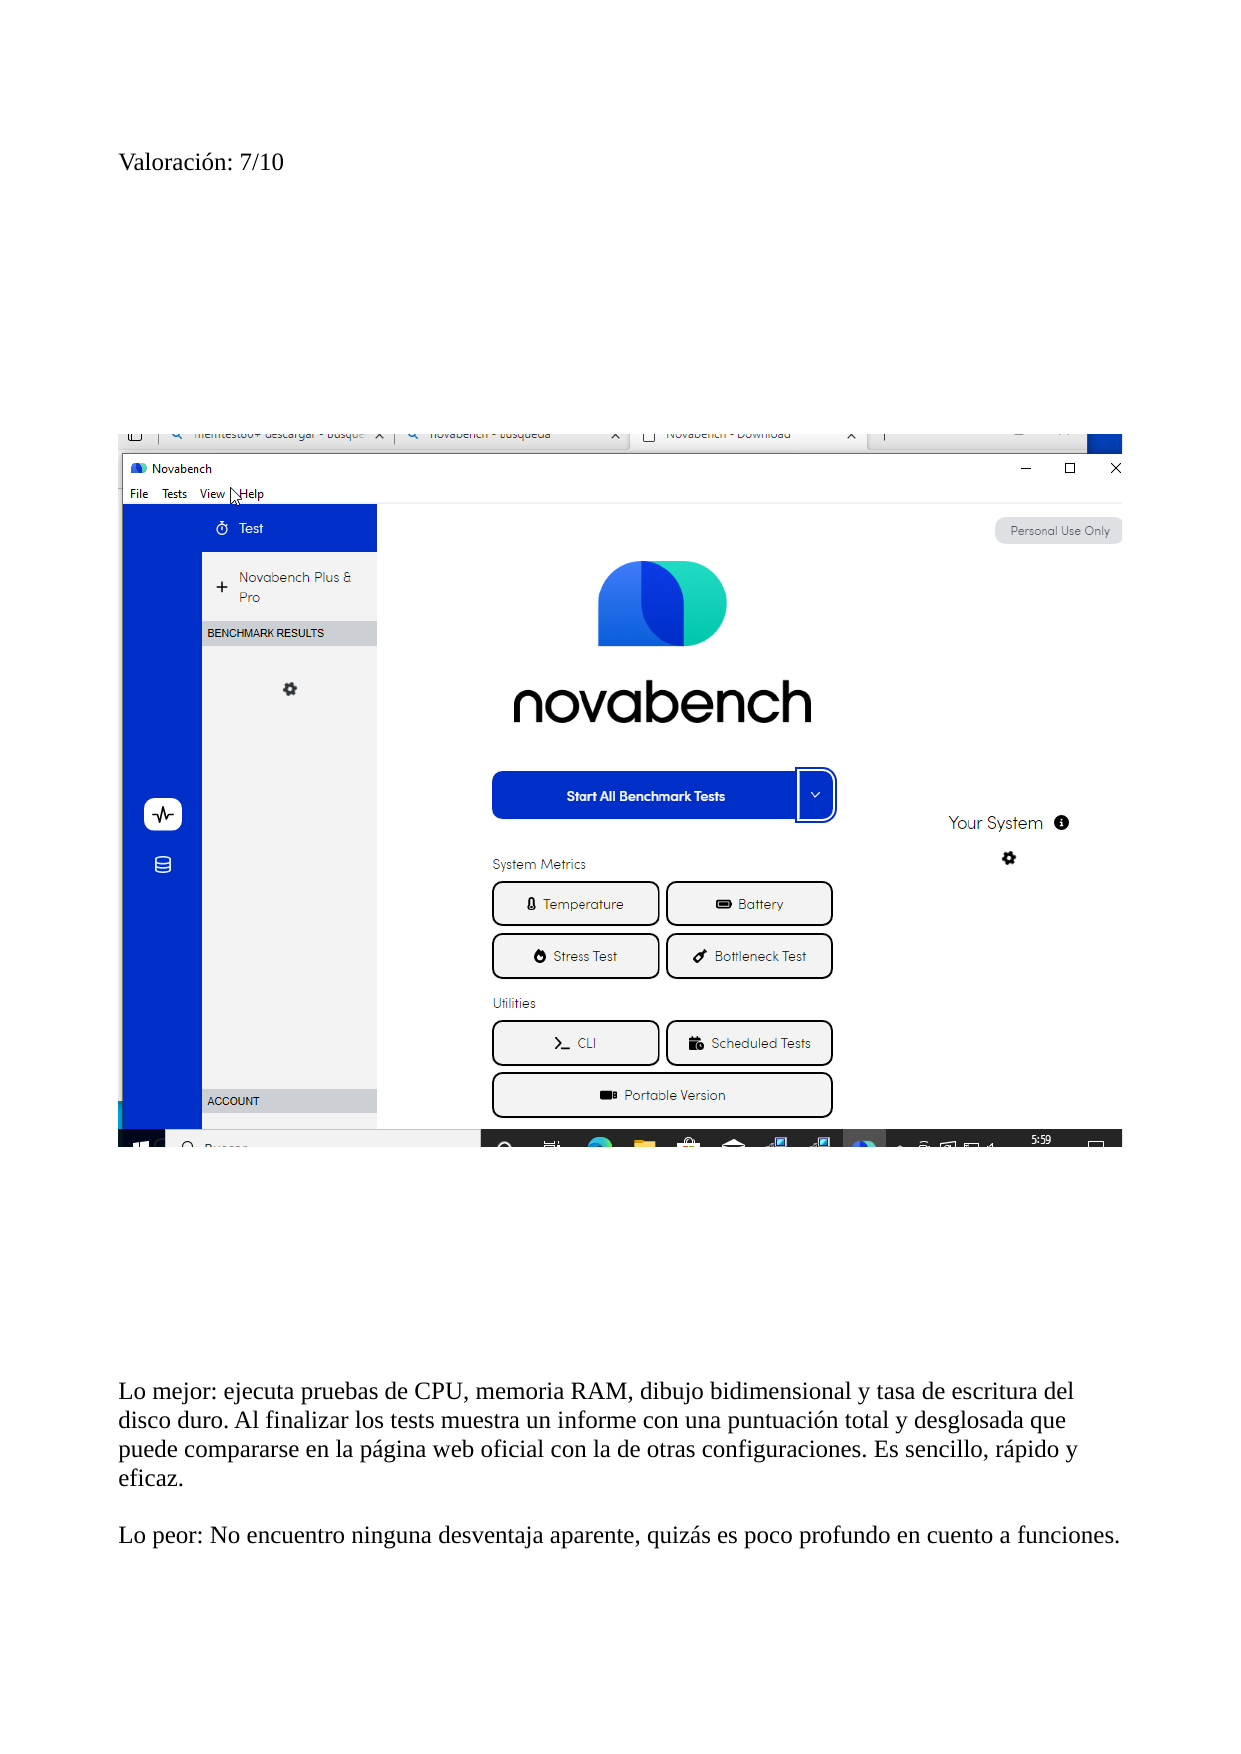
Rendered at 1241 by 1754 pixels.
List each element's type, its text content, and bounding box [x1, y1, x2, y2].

text Lo mejor: ejecuta pruebas de CPU, memoria RAM, dibujo bidimensional y tasa de escritura del disco duro. Al finalizar los tests muestra un informe con una puntuación total y desglosada que puede compararse en la página web oficial con la de otras configuraciones. Es sencillo, rápido y eficaz. [118, 1376, 1122, 1491]
text Valoración: 7/10 [118, 147, 1122, 176]
text Lo peor: No encuentro ninguna desventaja aparente, quizás es poco profundo en cuento a funciones. [118, 1520, 1122, 1549]
picture [118, 434, 1123, 1147]
